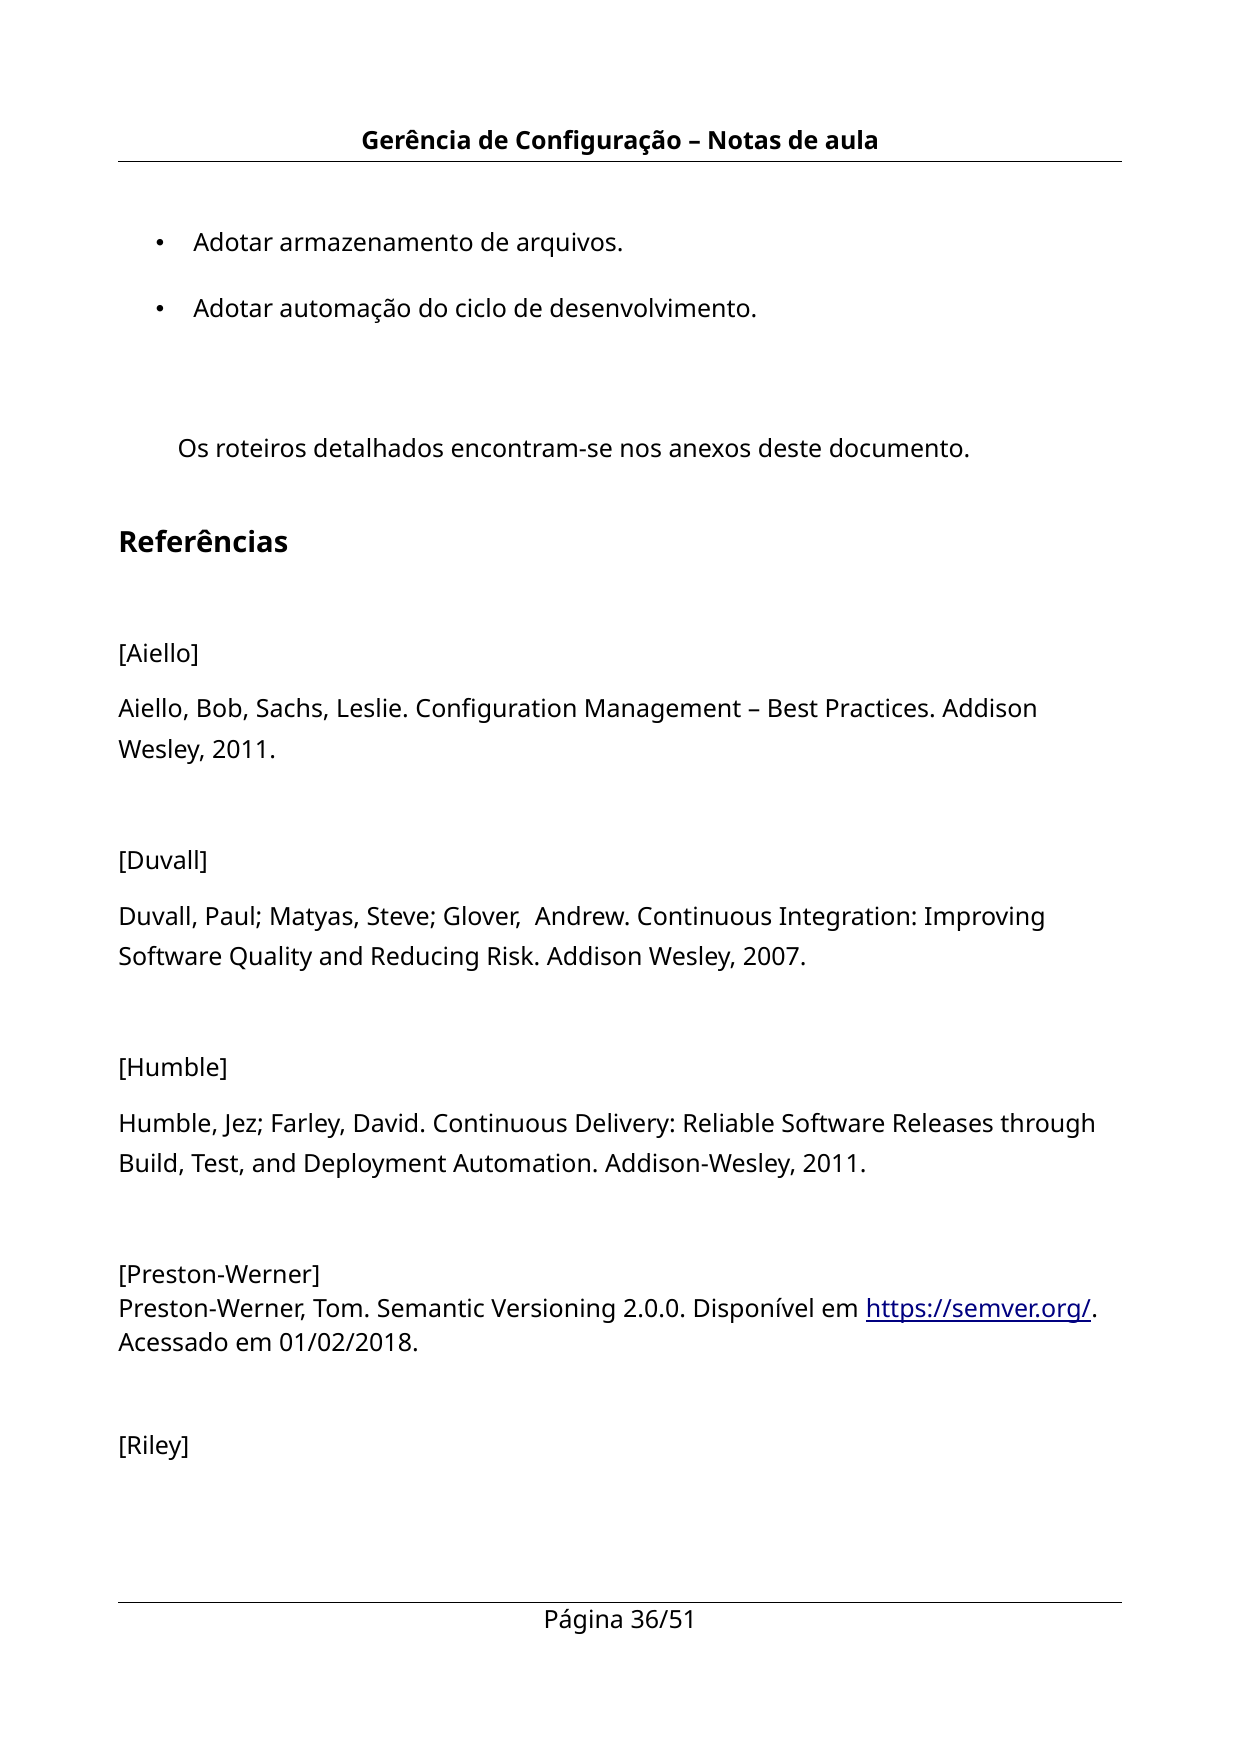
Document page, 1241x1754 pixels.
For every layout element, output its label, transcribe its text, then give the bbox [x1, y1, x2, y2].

text [Humble] [118, 1050, 1122, 1084]
text Humble, Jez; Farley, David. Continuous Delivery: Reliable Software Releases through Build, Test, and Deployment Automation. Addison-Wesley, 2011. [118, 1105, 1122, 1180]
text Aiello, Bob, Sachs, Leslie. Configuration Management – Best Practices. Addison Wesley, 2011. [118, 691, 1122, 766]
text [Duvall] [118, 843, 1122, 877]
text Os roteiros detalhados encontram-se nos anexos deste documento. [118, 431, 1122, 464]
text [Aiello] [118, 636, 1122, 670]
text [Preston-Werner] [118, 1257, 1122, 1291]
text Duvall,‎ Paul; Matyas, Steve; Glover, Andrew. Continuous Integration: Improving Software Quality and Reducing Risk. Addison Wesley, 2007. [118, 898, 1122, 973]
list Adotar armazenamento de arquivos. [156, 224, 1122, 259]
list Adotar automação do ciclo de desenvolvimento. [156, 290, 1122, 324]
subtitle Referências [118, 521, 1122, 561]
text Preston-Werner, Tom. Semantic Versioning 2.0.0. Disponível em https://semver.org/. Acessado em 01/02/2018. [118, 1291, 1122, 1359]
text [Riley] [118, 1427, 1122, 1461]
